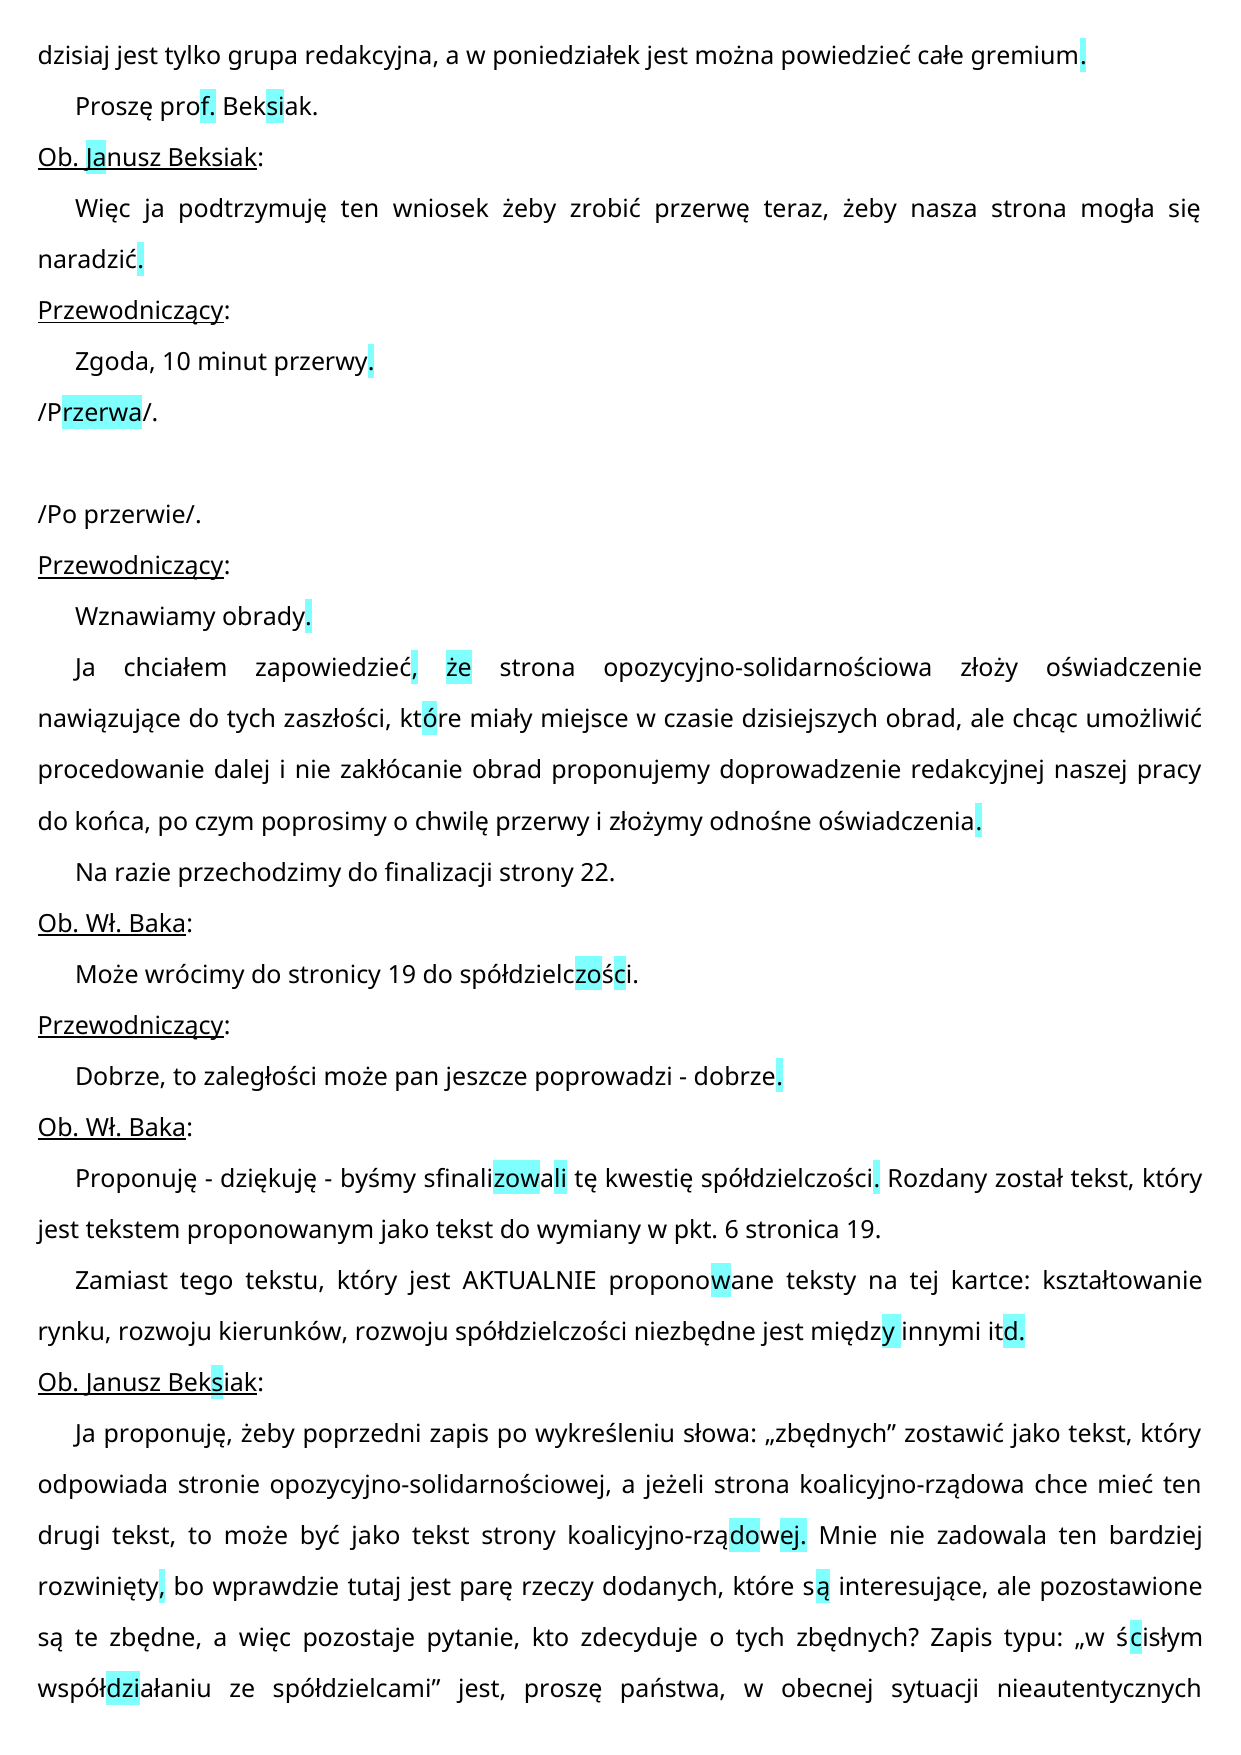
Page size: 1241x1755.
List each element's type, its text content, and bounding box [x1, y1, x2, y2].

text /Przerwa/. [37, 395, 1203, 429]
text Zgoda, 10 minut przerwy. [37, 344, 1203, 378]
text Więc ja podtrzymuję ten wniosek żeby zrobić przerwę teraz, żeby nasza strona mogła się naradzić. [37, 191, 1203, 276]
text Ob. Janusz Beksiak: [37, 1364, 1203, 1399]
text /Po przerwie/. [37, 497, 1203, 531]
text Ob. Wł. Baka: [37, 1109, 1203, 1143]
text dzisiaj jest tylko grupa redakcyjna, a w poniedziałek jest można powiedzieć całe gremium. [37, 37, 1203, 72]
text Ob. Janusz Beksiak: [37, 139, 1203, 174]
text Zamiast tego tekstu, który jest AKTUALNIE proponowane teksty na tej kartce: kształtowanie rynku, rozwoju kierunków, rozwoju spółdzielczości niezbędne jest między innymi itd. [37, 1262, 1203, 1348]
text Na razie przechodzimy do finalizacji strony 22. [37, 854, 1203, 888]
text Ja proponuję, żeby poprzedni zapis po wykreśleniu słowa: „zbędnych” zostawić jako tekst, który odpowiada stronie opozycyjno-solidarnościowej, a jeżeli strona koalicyjno-rządowa chce mieć ten drugi tekst, to może być jako tekst strony koalicyjno-rządowej. Mnie nie zadowala ten bardziej rozwinięty, bo wprawdzie tutaj jest parę rzeczy dodanych, które są interesujące, ale pozostawione są te zbędne, a więc pozostaje pytanie, kto zdecyduje o tych zbędnych? Zapis typu: „w ścisłym współdziałaniu ze spółdzielcami” jest, proszę państwa, w obecnej sytuacji nieautentycznych [37, 1416, 1203, 1705]
text Może wrócimy do stronicy 19 do spółdzielczości. [37, 956, 1203, 990]
text Proszę prof. Beksiak. [37, 88, 1203, 123]
text Przewodniczący: [37, 293, 1203, 327]
text Dobrze, to zaległości może pan jeszcze poprowadzi - dobrze. [37, 1058, 1203, 1092]
text Ja chciałem zapowiedzieć, że strona opozycyjno-solidarnościowa złoży oświadczenie nawiązujące do tych zaszłości, które miały miejsce w czasie dzisiejszych obrad, ale chcąc umożliwić procedowanie dalej i nie zakłócanie obrad proponujemy doprowadzenie redakcyjnej naszej pracy do końca, po czym poprosimy o chwilę przerwy i złożymy odnośne oświadczenia. [37, 650, 1203, 837]
text Przewodniczący: [37, 548, 1203, 582]
text Proponuję - dziękuję - byśmy sfinalizowali tę kwestię spółdzielczości. Rozdany został tekst, który jest tekstem proponowanym jako tekst do wymiany w pkt. 6 stronica 19. [37, 1160, 1203, 1246]
text Przewodniczący: [37, 1007, 1203, 1041]
text Ob. Wł. Baka: [37, 905, 1203, 939]
text Wznawiamy obrady. [37, 599, 1203, 633]
